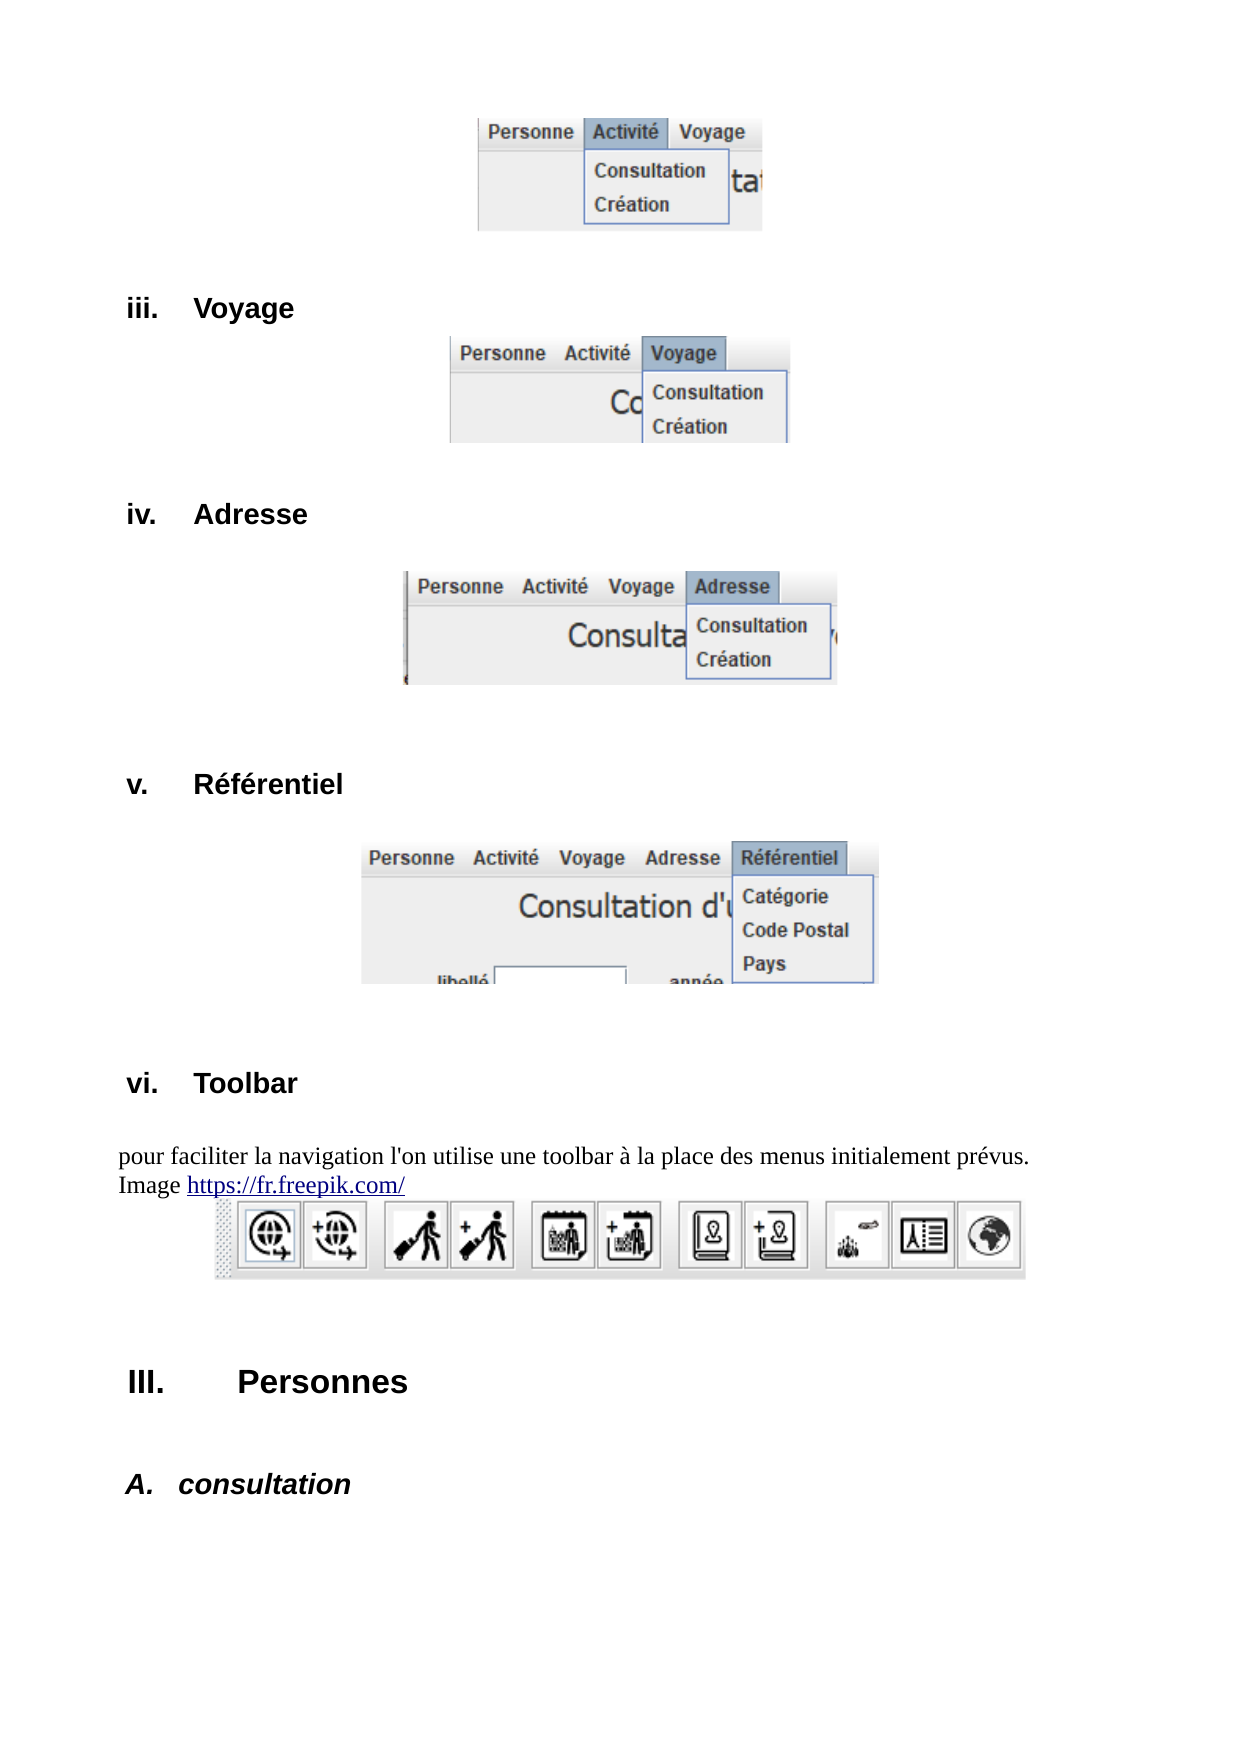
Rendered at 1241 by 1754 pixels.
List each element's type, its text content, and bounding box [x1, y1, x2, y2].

subtitle Voyage [118, 291, 1122, 324]
subtitle Adresse [118, 497, 1122, 530]
text Image https://fr.freepik.com/ [118, 1170, 1122, 1198]
text pour faciliter la navigation l'on utilise une toolbar à la place des menus initialement prévus. [118, 1141, 1122, 1170]
subtitle Personnes [118, 1362, 1122, 1401]
subtitle consultation [118, 1467, 1122, 1501]
subtitle Toolbar [118, 1066, 1122, 1100]
subtitle Référentiel [118, 767, 1122, 800]
